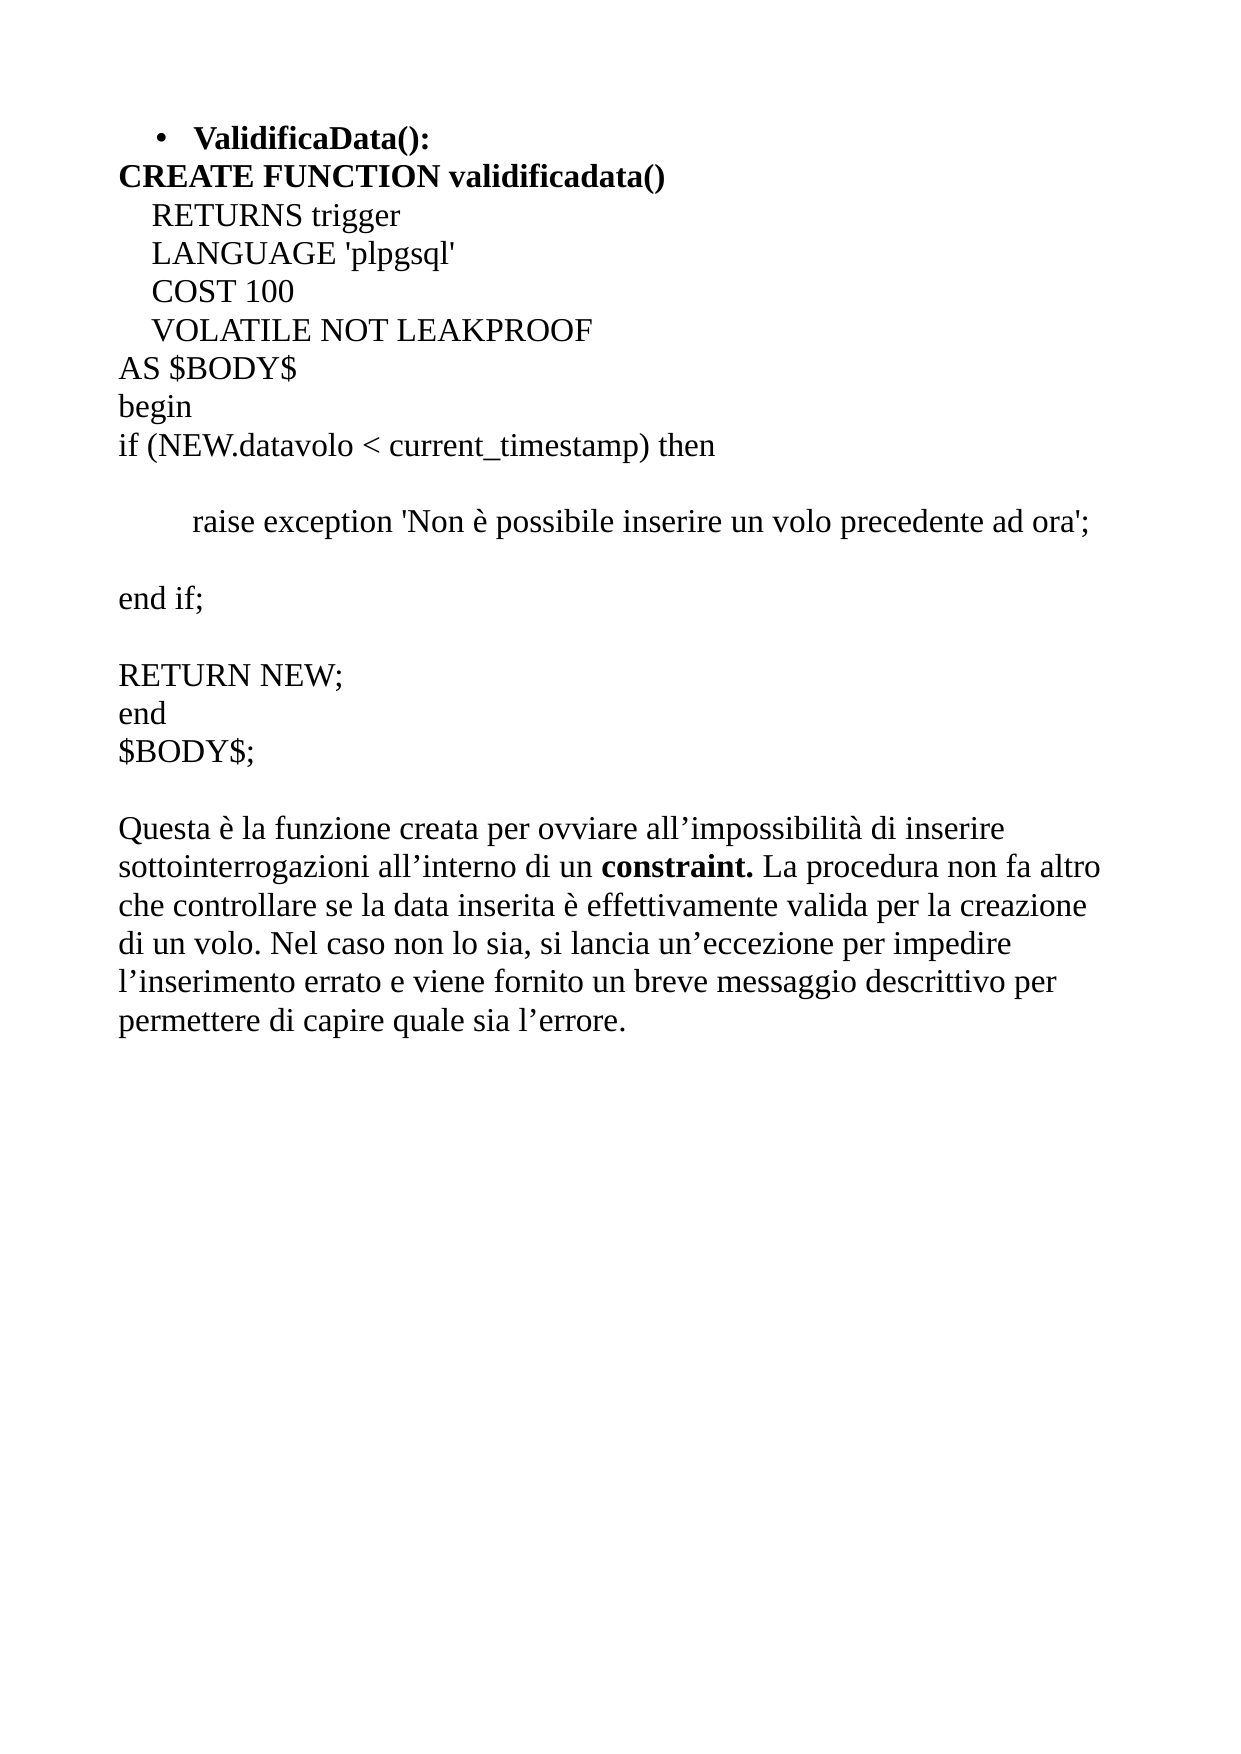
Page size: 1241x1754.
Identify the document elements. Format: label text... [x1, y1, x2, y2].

list ValidificaData(): [156, 118, 1122, 156]
text COST 100 [118, 271, 1122, 310]
text raise exception 'Non è possibile inserire un volo precedente ad ora'; [118, 501, 1122, 540]
text VOLATILE NOT LEAKPROOF [118, 310, 1122, 348]
text $BODY$; [118, 731, 1122, 770]
text end if; [118, 578, 1122, 616]
text LANGUAGE 'plpgsql' [118, 233, 1122, 271]
text CREATE FUNCTION validificadata() [118, 156, 1122, 195]
text RETURNS trigger [118, 195, 1122, 233]
text if (NEW.datavolo < current_timestamp) then [118, 425, 1122, 463]
text end [118, 693, 1122, 731]
text RETURN NEW; [118, 655, 1122, 693]
text AS $BODY$ [118, 348, 1122, 386]
text Questa è la funzione creata per ovviare all’impossibilità di inserire sottointerrogazioni all’interno di un constraint. La procedura non fa altro che controllare se la data inserita è effettivamente valida per la creazione di un volo. Nel caso non lo sia, si lancia un’eccezione per impedire l’inserimento errato e viene fornito un breve messaggio descrittivo per permettere di capire quale sia l’errore. [118, 808, 1122, 1038]
text begin [118, 386, 1122, 425]
